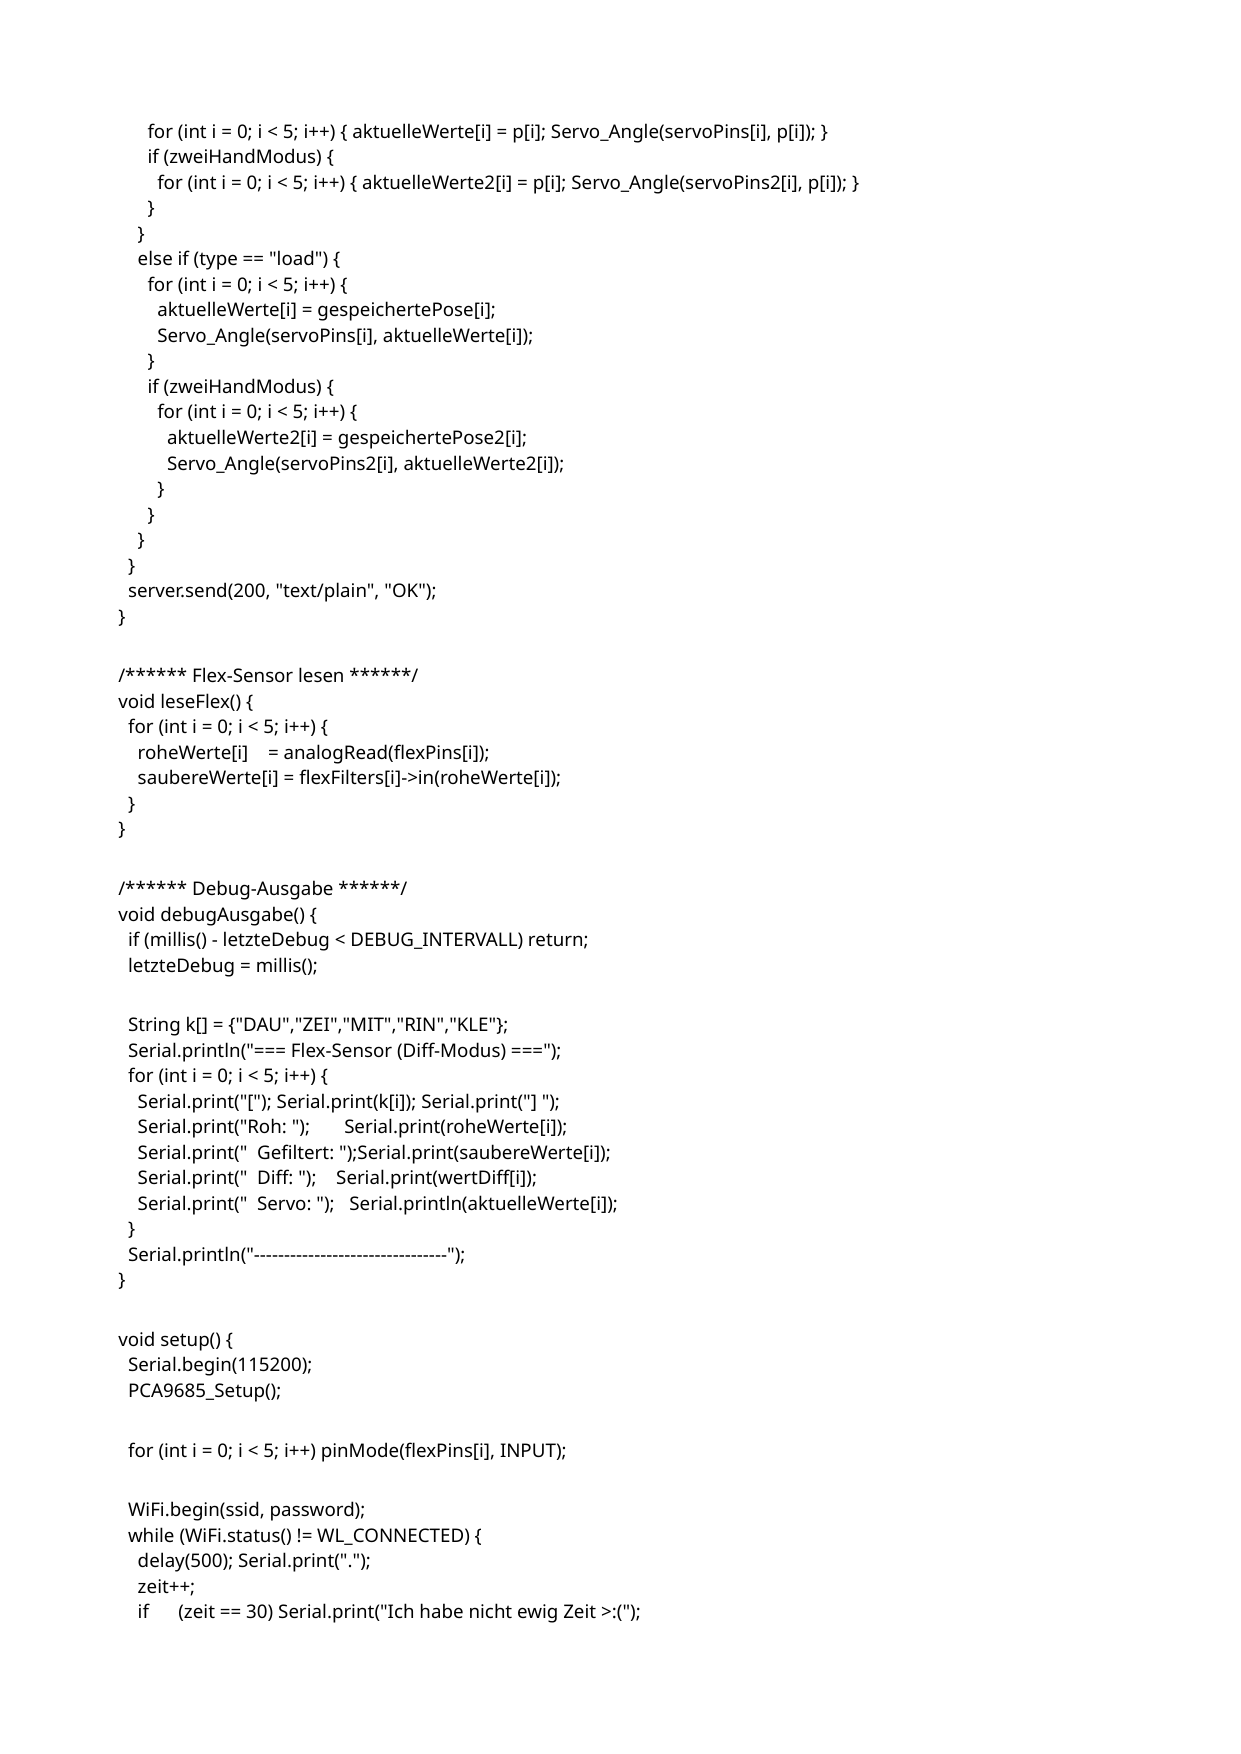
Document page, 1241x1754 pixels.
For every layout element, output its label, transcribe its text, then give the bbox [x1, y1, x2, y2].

text /****** Flex-Sensor lesen ******/ [118, 663, 1122, 688]
text if (millis() - letzteDebug < DEBUG_INTERVALL) return; [118, 926, 1122, 952]
text } [118, 348, 1122, 373]
text zeit++; [118, 1573, 1122, 1598]
text if (zeit == 30) Serial.print("Ich habe nicht ewig Zeit >:("); [118, 1598, 1122, 1624]
text server.send(200, "text/plain", "OK"); [118, 577, 1122, 603]
text letzteDebug = millis(); [118, 952, 1122, 977]
text Serial.print("Roh: "); Serial.print(roheWerte[i]); [118, 1113, 1122, 1139]
text Serial.println("--------------------------------"); [118, 1241, 1122, 1267]
text while (WiFi.status() != WL_CONNECTED) { [118, 1522, 1122, 1547]
text Servo_Angle(servoPins2[i], aktuelleWerte2[i]); [118, 450, 1122, 475]
text for (int i = 0; i < 5; i++) pinMode(flexPins[i], INPUT); [118, 1437, 1122, 1462]
text aktuelleWerte[i] = gespeichertePose[i]; [118, 297, 1122, 322]
text void leseFlex() { [118, 688, 1122, 714]
text } [118, 816, 1122, 841]
text WiFi.begin(ssid, password); [118, 1496, 1122, 1522]
text } [118, 1267, 1122, 1292]
text for (int i = 0; i < 5; i++) { [118, 399, 1122, 424]
text } [118, 475, 1122, 501]
text void debugAusgabe() { [118, 901, 1122, 926]
text roheWerte[i] = analogRead(flexPins[i]); [118, 739, 1122, 765]
text delay(500); Serial.print("."); [118, 1547, 1122, 1573]
text else if (type == "load") { [118, 246, 1122, 271]
text } [118, 220, 1122, 246]
text Serial.print("["); Serial.print(k[i]); Serial.print("] "); [118, 1088, 1122, 1113]
text for (int i = 0; i < 5; i++) { aktuelleWerte2[i] = p[i]; Servo_Angle(servoPins2[i], p[i]); } [118, 169, 1122, 195]
text saubereWerte[i] = flexFilters[i]->in(roheWerte[i]); [118, 765, 1122, 790]
text Serial.println("=== Flex-Sensor (Diff-Modus) ==="); [118, 1037, 1122, 1062]
text for (int i = 0; i < 5; i++) { [118, 271, 1122, 297]
text Serial.print(" Servo: "); Serial.println(aktuelleWerte[i]); [118, 1190, 1122, 1216]
text } [118, 552, 1122, 577]
text String k[] = {"DAU","ZEI","MIT","RIN","KLE"}; [118, 1011, 1122, 1037]
text } [118, 603, 1122, 628]
text PCA9685_Setup(); [118, 1377, 1122, 1403]
text Servo_Angle(servoPins[i], aktuelleWerte[i]); [118, 322, 1122, 348]
text } [118, 526, 1122, 552]
text } [118, 501, 1122, 526]
text for (int i = 0; i < 5; i++) { [118, 1062, 1122, 1088]
text /****** Debug-Ausgabe ******/ [118, 875, 1122, 901]
text if (zweiHandModus) { [118, 373, 1122, 399]
text for (int i = 0; i < 5; i++) { aktuelleWerte[i] = p[i]; Servo_Angle(servoPins[i], p[i]); } [118, 118, 1122, 144]
text Serial.print(" Diff: "); Serial.print(wertDiff[i]); [118, 1164, 1122, 1190]
text Serial.print(" Gefiltert: ");Serial.print(saubereWerte[i]); [118, 1139, 1122, 1164]
text } [118, 195, 1122, 220]
text Serial.begin(115200); [118, 1352, 1122, 1377]
text } [118, 790, 1122, 816]
text for (int i = 0; i < 5; i++) { [118, 714, 1122, 739]
text aktuelleWerte2[i] = gespeichertePose2[i]; [118, 424, 1122, 450]
text void setup() { [118, 1326, 1122, 1352]
text if (zweiHandModus) { [118, 144, 1122, 169]
text } [118, 1216, 1122, 1241]
